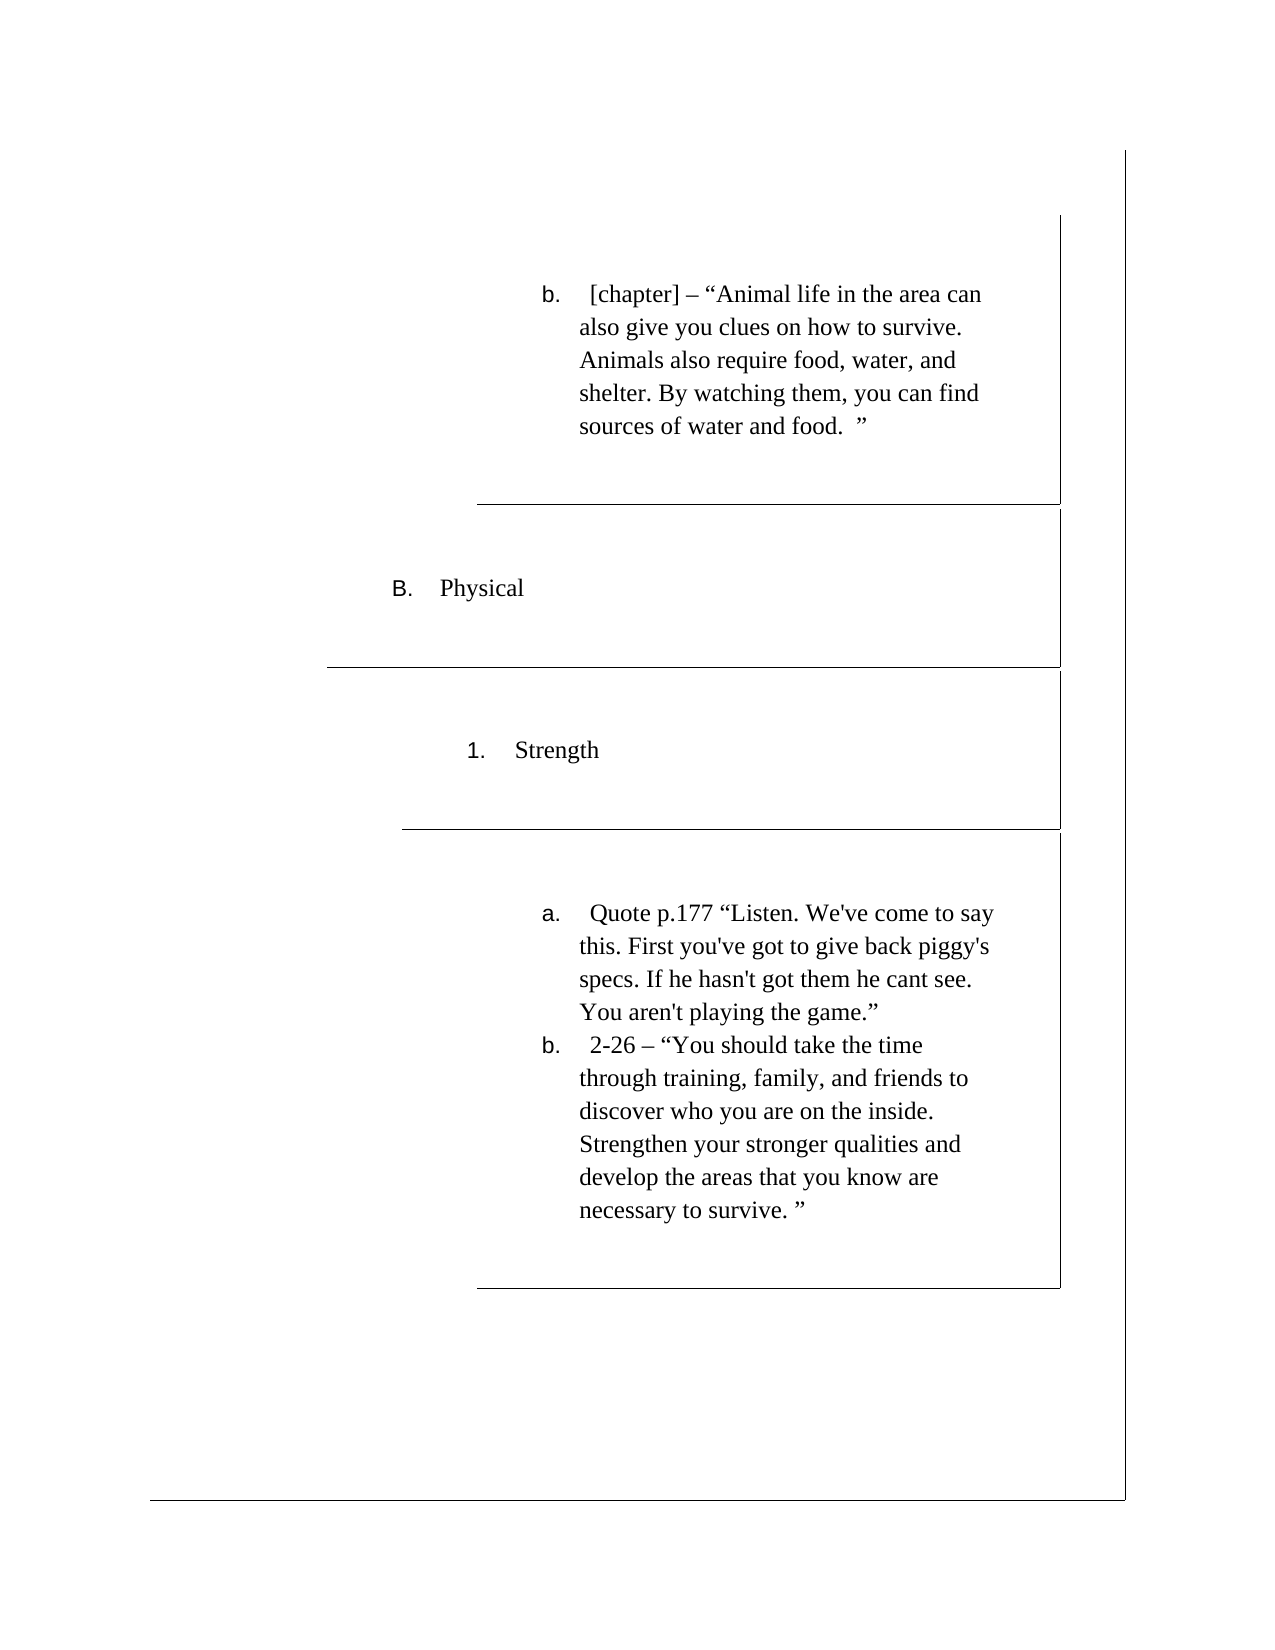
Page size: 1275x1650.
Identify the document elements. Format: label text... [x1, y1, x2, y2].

list 2-26 – “You should take the time through training, family, and friends to discover who you are on the inside. Strengthen your stronger qualities and develop the areas that you know are necessary to survive. ” [477, 965, 1060, 1288]
list Strength [402, 671, 1060, 829]
list Quote p.177 “Listen. We've come to say this. First you've got to give back piggy's specs. If he hasn't got them he cant see. You aren't playing the game.” [477, 833, 1060, 965]
list Physical [327, 509, 1060, 667]
list [chapter] – “Animal life in the area can also give you clues on how to survive. Animals also require food, water, and shelter. By watching them, you can find sources of water and food. ” [477, 214, 1060, 504]
